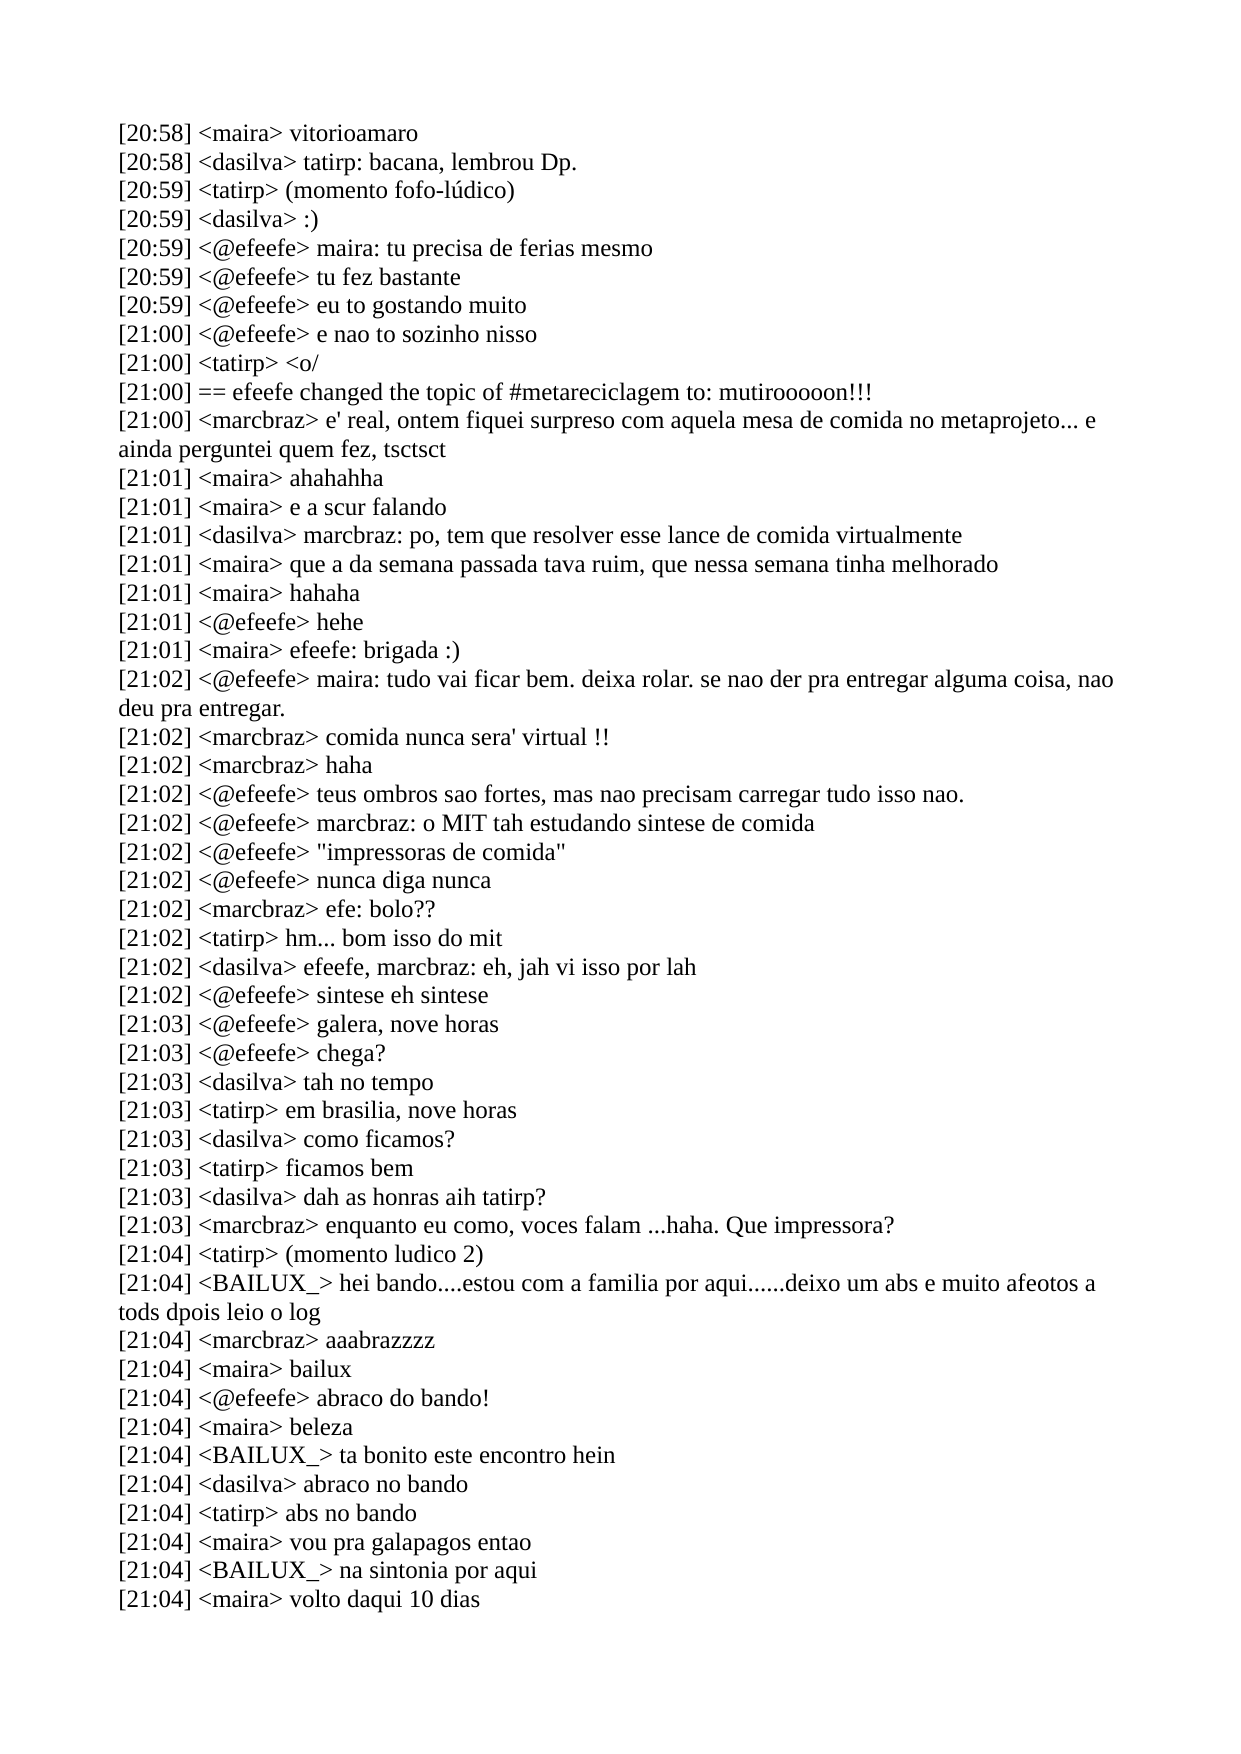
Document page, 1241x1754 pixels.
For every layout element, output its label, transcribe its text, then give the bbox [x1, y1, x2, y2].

text [21:03] <@efeefe> chega? [118, 1038, 1122, 1067]
text [21:02] <dasilva> efeefe, marcbraz: eh, jah vi isso por lah [118, 952, 1122, 981]
text [21:04] <maira> beleza [118, 1412, 1122, 1441]
text [20:58] <dasilva> tatirp: bacana, lembrou Dp. [118, 147, 1122, 176]
text [21:04] <maira> vou pra galapagos entao [118, 1527, 1122, 1556]
text [21:02] <@efeefe> maira: tudo vai ficar bem. deixa rolar. se nao der pra entregar alguma coisa, nao deu pra entregar. [118, 664, 1122, 722]
text [21:03] <dasilva> dah as honras aih tatirp? [118, 1182, 1122, 1211]
text [20:59] <@efeefe> eu to gostando muito [118, 291, 1122, 319]
text [21:03] <dasilva> tah no tempo [118, 1067, 1122, 1096]
text [21:02] <@efeefe> "impressoras de comida" [118, 837, 1122, 866]
text [21:00] <@efeefe> e nao to sozinho nisso [118, 319, 1122, 348]
text [21:04] <dasilva> abraco no bando [118, 1469, 1122, 1498]
text [20:59] <dasilva> :) [118, 204, 1122, 233]
text [21:04] <maira> volto daqui 10 dias [118, 1584, 1122, 1613]
text [21:03] <@efeefe> galera, nove horas [118, 1009, 1122, 1038]
text [21:04] <BAILUX_> na sintonia por aqui [118, 1556, 1122, 1584]
text [21:02] <tatirp> hm... bom isso do mit [118, 923, 1122, 952]
text [21:03] <dasilva> como ficamos? [118, 1124, 1122, 1153]
text [21:02] <@efeefe> sintese eh sintese [118, 981, 1122, 1009]
text [21:03] <tatirp> em brasilia, nove horas [118, 1096, 1122, 1124]
text [21:01] <maira> efeefe: brigada :) [118, 636, 1122, 664]
text [21:01] <maira> hahaha [118, 578, 1122, 607]
text [21:02] <@efeefe> marcbraz: o MIT tah estudando sintese de comida [118, 808, 1122, 837]
text [20:58] <maira> vitorioamaro [118, 118, 1122, 147]
text [21:03] <marcbraz> enquanto eu como, voces falam ...haha. Que impressora? [118, 1211, 1122, 1239]
text [21:01] <maira> que a da semana passada tava ruim, que nessa semana tinha melhorado [118, 549, 1122, 578]
text [21:01] <dasilva> marcbraz: po, tem que resolver esse lance de comida virtualmente [118, 521, 1122, 549]
text [21:04] <BAILUX_> ta bonito este encontro hein [118, 1441, 1122, 1469]
text [21:02] <@efeefe> teus ombros sao fortes, mas nao precisam carregar tudo isso nao. [118, 779, 1122, 808]
text [21:04] <marcbraz> aaabrazzzz [118, 1326, 1122, 1354]
text [21:04] <tatirp> abs no bando [118, 1498, 1122, 1527]
text [20:59] <@efeefe> tu fez bastante [118, 262, 1122, 291]
text [21:04] <@efeefe> abraco do bando! [118, 1383, 1122, 1412]
text [21:02] <marcbraz> haha [118, 751, 1122, 779]
text [21:04] <BAILUX_> hei bando....estou com a familia por aqui......deixo um abs e muito afeotos a tods dpois leio o log [118, 1268, 1122, 1326]
text [21:02] <marcbraz> comida nunca sera' virtual !! [118, 722, 1122, 751]
text [20:59] <@efeefe> maira: tu precisa de ferias mesmo [118, 233, 1122, 262]
text [21:04] <maira> bailux [118, 1354, 1122, 1383]
text [21:00] <marcbraz> e' real, ontem fiquei surpreso com aquela mesa de comida no metaprojeto... e ainda perguntei quem fez, tsctsct [118, 406, 1122, 463]
text [21:00] <tatirp> <o/ [118, 348, 1122, 377]
text [21:00] == efeefe changed the topic of #metareciclagem to: mutirooooon!!! [118, 377, 1122, 406]
text [21:02] <marcbraz> efe: bolo?? [118, 894, 1122, 923]
text [21:04] <tatirp> (momento ludico 2) [118, 1239, 1122, 1268]
text [21:01] <maira> ahahahha [118, 463, 1122, 492]
text [20:59] <tatirp> (momento fofo-lúdico) [118, 176, 1122, 204]
text [21:01] <maira> e a scur falando [118, 492, 1122, 521]
text [21:03] <tatirp> ficamos bem [118, 1153, 1122, 1182]
text [21:01] <@efeefe> hehe [118, 607, 1122, 636]
text [21:02] <@efeefe> nunca diga nunca [118, 866, 1122, 894]
